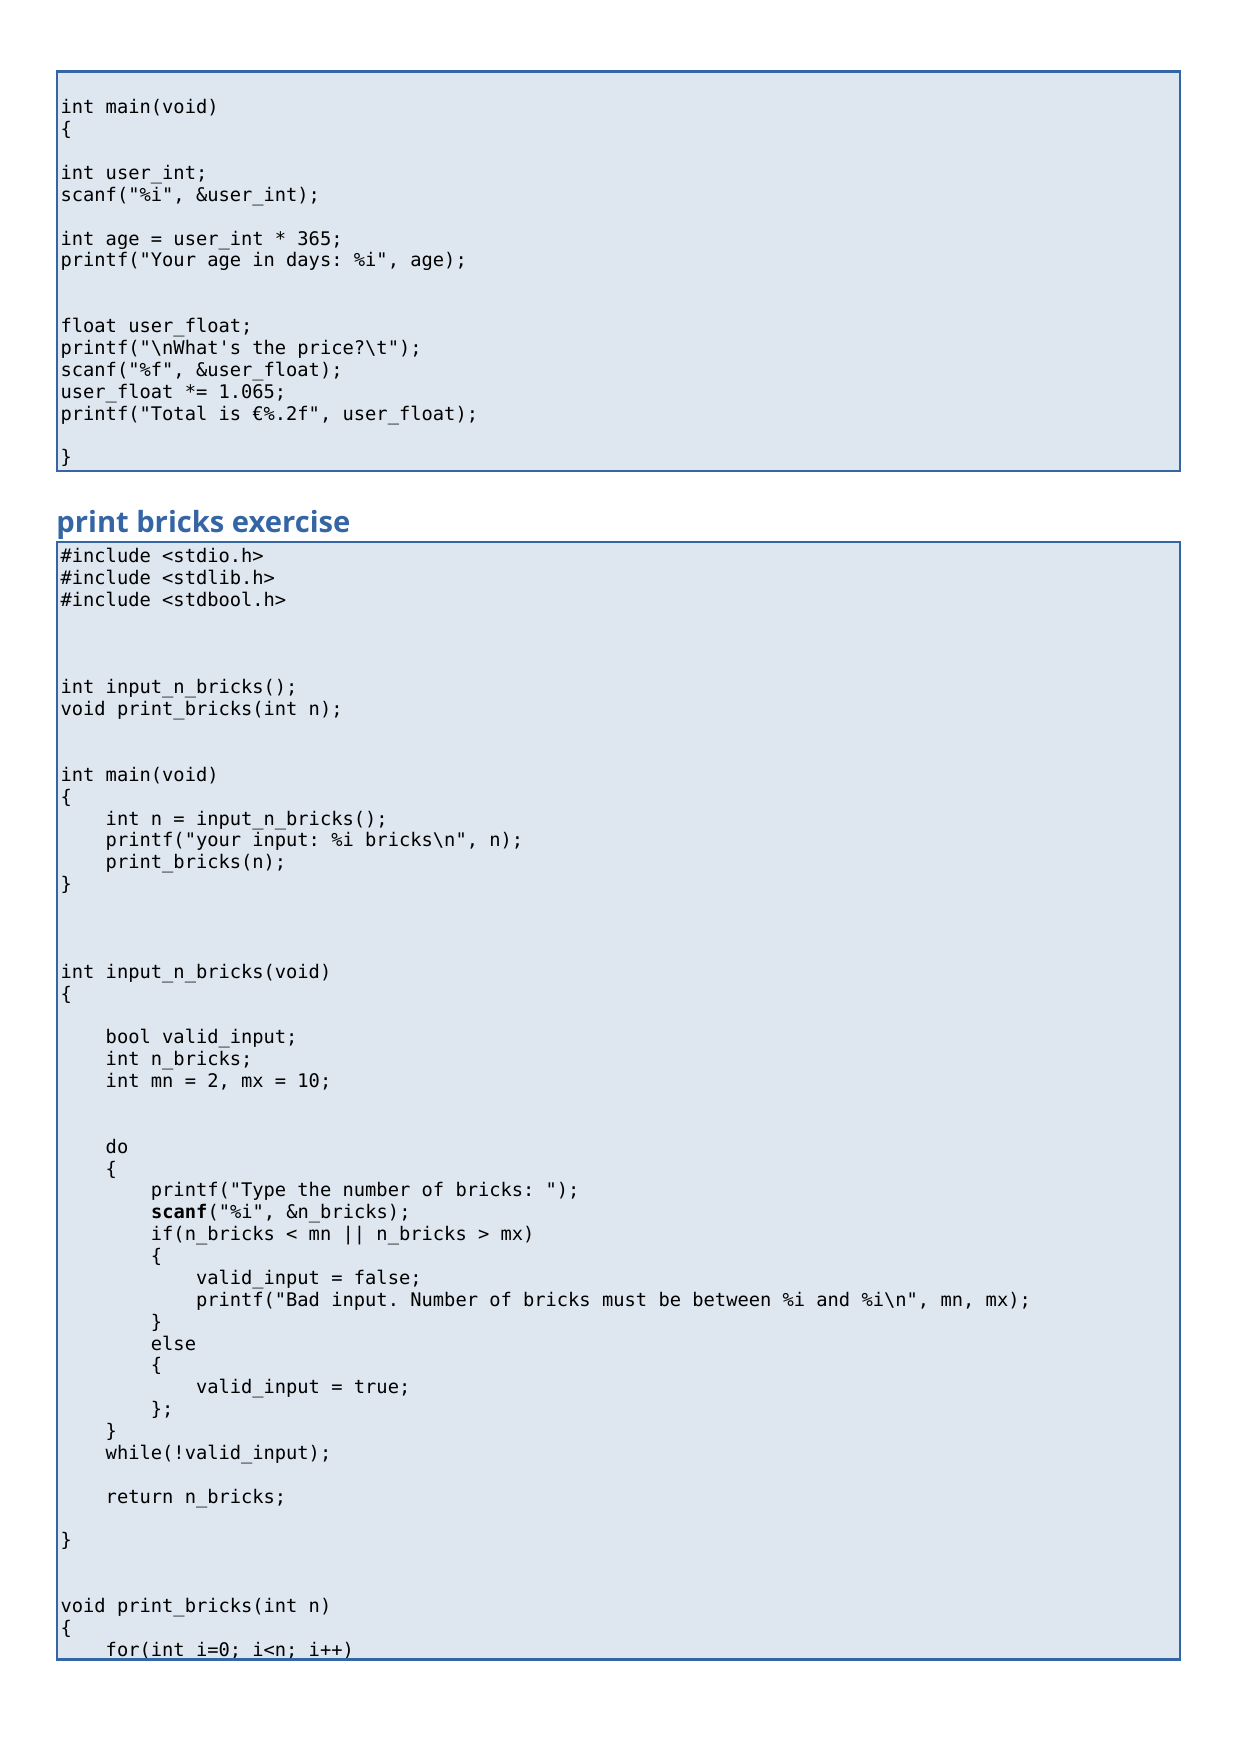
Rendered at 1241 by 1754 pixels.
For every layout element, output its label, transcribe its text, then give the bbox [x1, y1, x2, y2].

text printf("Total is €%.2f", user_float); [58, 398, 1179, 420]
text } [58, 442, 1179, 470]
text { [58, 1153, 1179, 1175]
text int input_n_bricks(void) [58, 956, 1179, 978]
text user_float *= 1.065; [58, 377, 1179, 398]
text #include <stdbool.h> [58, 584, 1179, 606]
text scanf("%f", &user_float); [58, 355, 1179, 377]
text #include <stdlib.h> [58, 563, 1179, 584]
text else [58, 1328, 1179, 1350]
text print_bricks(n); [58, 847, 1179, 869]
text do [58, 1131, 1179, 1153]
text printf("your input: %i bricks\n", n); [58, 825, 1179, 847]
text printf("\nWhat's the price?\t"); [58, 333, 1179, 355]
text void print_bricks(int n) [58, 1591, 1179, 1613]
text valid_input = false; [58, 1263, 1179, 1284]
text printf("Type the number of bricks: "); [58, 1175, 1179, 1197]
text } [58, 1525, 1179, 1547]
text valid_input = true; [58, 1372, 1179, 1394]
text scanf("%i", &n_bricks); [58, 1197, 1179, 1219]
text }; [58, 1394, 1179, 1416]
title print bricks exercise [56, 501, 1181, 541]
text int mn = 2, mx = 10; [58, 1066, 1179, 1088]
text int n = input_n_bricks(); [58, 803, 1179, 825]
text return n_bricks; [58, 1481, 1179, 1503]
text int main(void) [58, 759, 1179, 781]
text void print_bricks(int n); [58, 694, 1179, 716]
text int main(void) [58, 92, 1179, 114]
text int age = user_int * 365; [58, 223, 1179, 245]
text float user_float; [58, 311, 1179, 333]
text { [58, 978, 1179, 1000]
text } [58, 1306, 1179, 1328]
text printf("Your age in days: %i", age); [58, 245, 1179, 267]
text while(!valid_input); [58, 1438, 1179, 1459]
text int n_bricks; [58, 1044, 1179, 1066]
text { [58, 781, 1179, 803]
text bool valid_input; [58, 1022, 1179, 1044]
text int user_int; [58, 158, 1179, 180]
text { [58, 114, 1179, 136]
text { [58, 1241, 1179, 1263]
text { [58, 1350, 1179, 1372]
text } [58, 869, 1179, 891]
text for(int i=0; i<n; i++) [58, 1634, 1179, 1658]
text { [58, 1613, 1179, 1634]
text if(n_bricks < mn || n_bricks > mx) [58, 1219, 1179, 1241]
text printf("Bad input. Number of bricks must be between %i and %i\n", mn, mx); [58, 1284, 1179, 1306]
text scanf("%i", &user_int); [58, 180, 1179, 202]
text int input_n_bricks(); [58, 672, 1179, 694]
text #include <stdio.h> [58, 543, 1179, 563]
text } [58, 1416, 1179, 1438]
